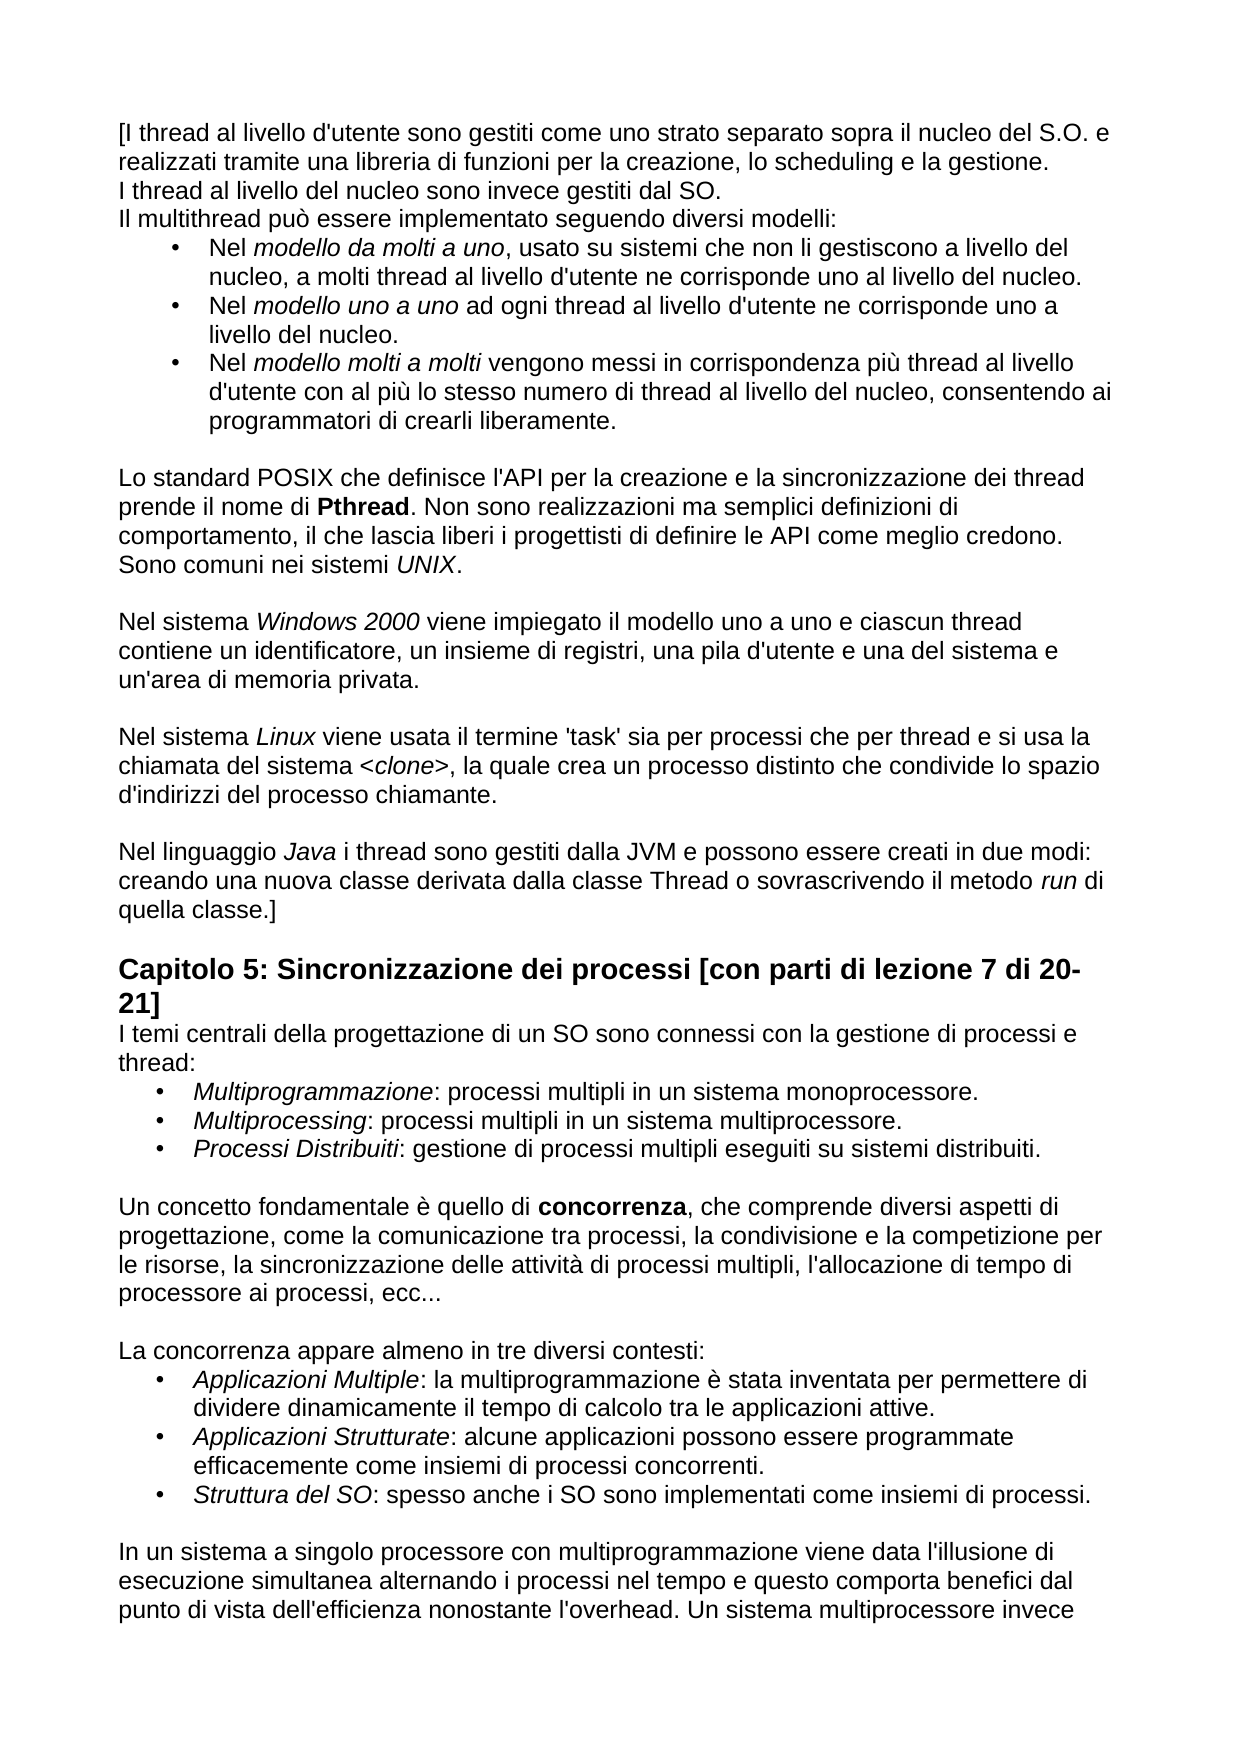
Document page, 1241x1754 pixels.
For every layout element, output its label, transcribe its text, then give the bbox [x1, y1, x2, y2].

text Nel sistema Linux viene usata il termine 'task' sia per processi che per thread e si usa la chiamata del sistema <clone>, la quale crea un processo distinto che condivide lo spazio d'indirizzi del processo chiamante. [118, 722, 1122, 808]
text Capitolo 5: Sincronizzazione dei processi [con parti di lezione 7 di 20-21] [118, 952, 1122, 1019]
list Applicazioni Multiple: la multiprogrammazione è stata inventata per permettere di dividere dinamicamente il tempo di calcolo tra le applicazioni attive. [156, 1364, 1122, 1422]
list Multiprocessing: processi multipli in un sistema multiprocessore. [156, 1106, 1122, 1134]
list Nel modello da molti a uno, usato su sistemi che non li gestiscono a livello del nucleo, a molti thread al livello d'utente ne corrisponde uno al livello del nucleo. [171, 233, 1122, 291]
text Il multithread può essere implementato seguendo diversi modelli: [118, 204, 1122, 233]
text In un sistema a singolo processore con multiprogrammazione viene data l'illusione di esecuzione simultanea alternando i processi nel tempo e questo comporta benefici dal punto di vista dell'efficienza nonostante l'overhead. Un sistema multiprocessore invece [118, 1537, 1122, 1624]
text La concorrenza appare almeno in tre diversi contesti: [118, 1336, 1122, 1364]
text I temi centrali della progettazione di un SO sono connessi con la gestione di processi e thread: [118, 1019, 1122, 1077]
list Struttura del SO: spesso anche i SO sono implementati come insiemi di processi. [156, 1480, 1122, 1509]
text I thread al livello del nucleo sono invece gestiti dal SO. [118, 176, 1122, 204]
text Lo standard POSIX che definisce l'API per la creazione e la sincronizzazione dei thread prende il nome di Pthread. Non sono realizzazioni ma semplici definizioni di comportamento, il che lascia liberi i progettisti di definire le API come meglio credono. Sono comuni nei sistemi UNIX. [118, 463, 1122, 578]
list Nel modello molti a molti vengono messi in corrispondenza più thread al livello d'utente con al più lo stesso numero di thread al livello del nucleo, consentendo ai programmatori di crearli liberamente. [171, 348, 1122, 435]
text Nel linguaggio Java i thread sono gestiti dalla JVM e possono essere creati in due modi: creando una nuova classe derivata dalla classe Thread o sovrascrivendo il metodo run di quella classe.] [118, 837, 1122, 923]
text Un concetto fondamentale è quello di concorrenza, che comprende diversi aspetti di progettazione, come la comunicazione tra processi, la condivisione e la competizione per le risorse, la sincronizzazione delle attività di processi multipli, l'allocazione di tempo di processore ai processi, ecc... [118, 1192, 1122, 1307]
list Multiprogrammazione: processi multipli in un sistema monoprocessore. [156, 1077, 1122, 1106]
text [I thread al livello d'utente sono gestiti come uno strato separato sopra il nucleo del S.O. e realizzati tramite una libreria di funzioni per la creazione, lo scheduling e la gestione. [118, 118, 1122, 176]
list Processi Distribuiti: gestione di processi multipli eseguiti su sistemi distribuiti. [156, 1134, 1122, 1163]
text Nel sistema Windows 2000 viene impiegato il modello uno a uno e ciascun thread contiene un identificatore, un insieme di registri, una pila d'utente e una del sistema e un'area di memoria privata. [118, 607, 1122, 693]
list Applicazioni Strutturate: alcune applicazioni possono essere programmate efficacemente come insiemi di processi concorrenti. [156, 1422, 1122, 1480]
list Nel modello uno a uno ad ogni thread al livello d'utente ne corrisponde uno a livello del nucleo. [171, 291, 1122, 348]
